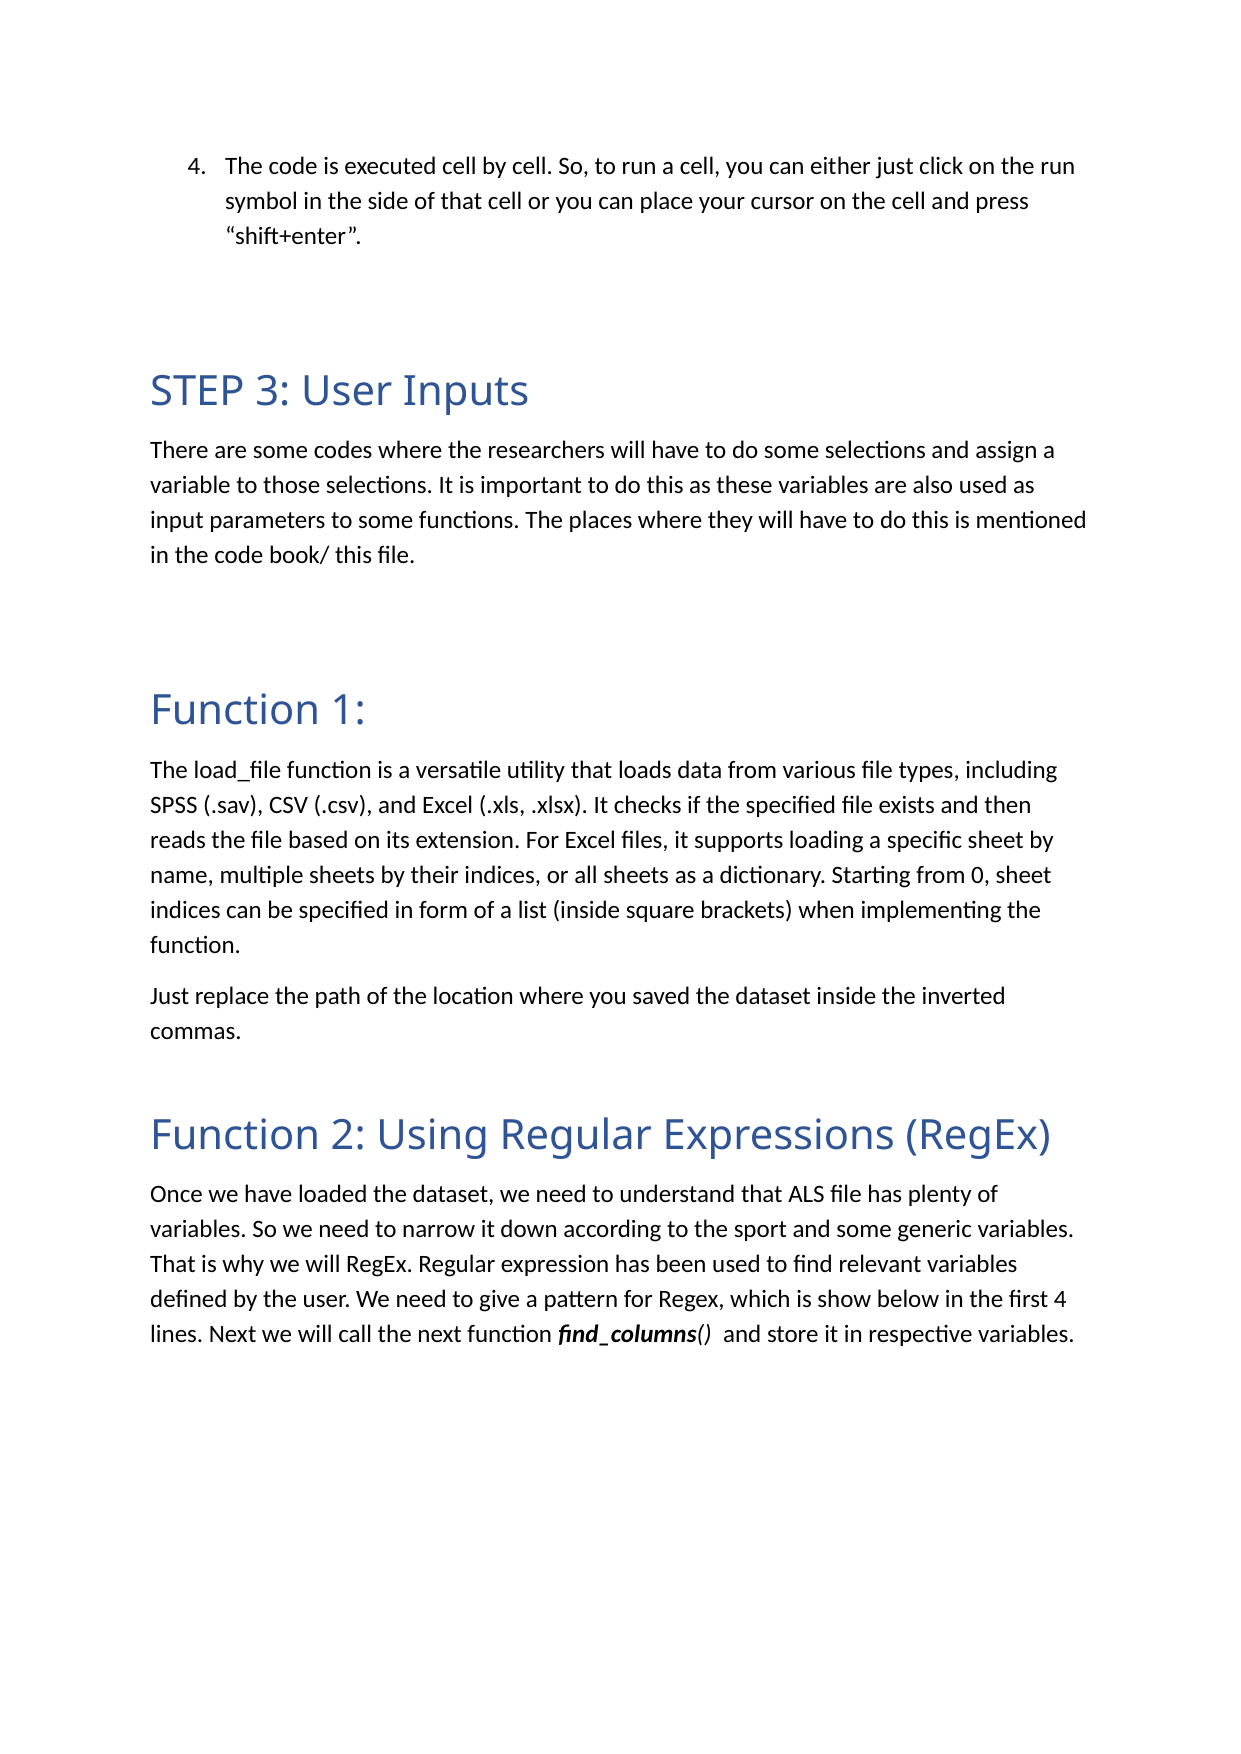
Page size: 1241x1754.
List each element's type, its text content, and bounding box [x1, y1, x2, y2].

subtitle Function 1: [150, 680, 1090, 737]
subtitle Function 2: Using Regular Expressions (RegEx) [150, 1104, 1090, 1161]
text The load_file function is a versatile utility that loads data from various file types, including SPSS (.sav), CSV (.csv), and Excel (.xls, .xlsx). It checks if the specified file exists and then reads the file based on its extension. For Excel files, it supports loading a specific sheet by name, multiple sheets by their indices, or all sheets as a dictionary. Starting from 0, sheet indices can be specified in form of a list (inside square brackets) when implementing the function. [150, 754, 1090, 959]
subtitle STEP 3: User Inputs [150, 361, 1090, 418]
list The code is executed cell by cell. So, to run a cell, you can either just click on the run symbol in the side of that cell or you can place your cursor on the cell and press “shift+enter”. [187, 150, 1090, 251]
text Once we have loaded the dataset, we need to understand that ALS file has plenty of variables. So we need to narrow it down according to the sport and some generic variables. That is why we will RegEx. Regular expression has been used to find relevant variables defined by the user. We need to give a pattern for Regex, which is show below in the first 4 lines. Next we will call the next function find_columns() and store it in respective variables. [150, 1178, 1090, 1349]
text There are some codes where the researchers will have to do some selections and assign a variable to those selections. It is important to do this as these variables are also used as input parameters to some functions. The places where they will have to do this is mentioned in the code book/ this file. [150, 434, 1090, 570]
text Just replace the path of the location where you saved the dataset inside the inverted commas. [150, 980, 1090, 1046]
